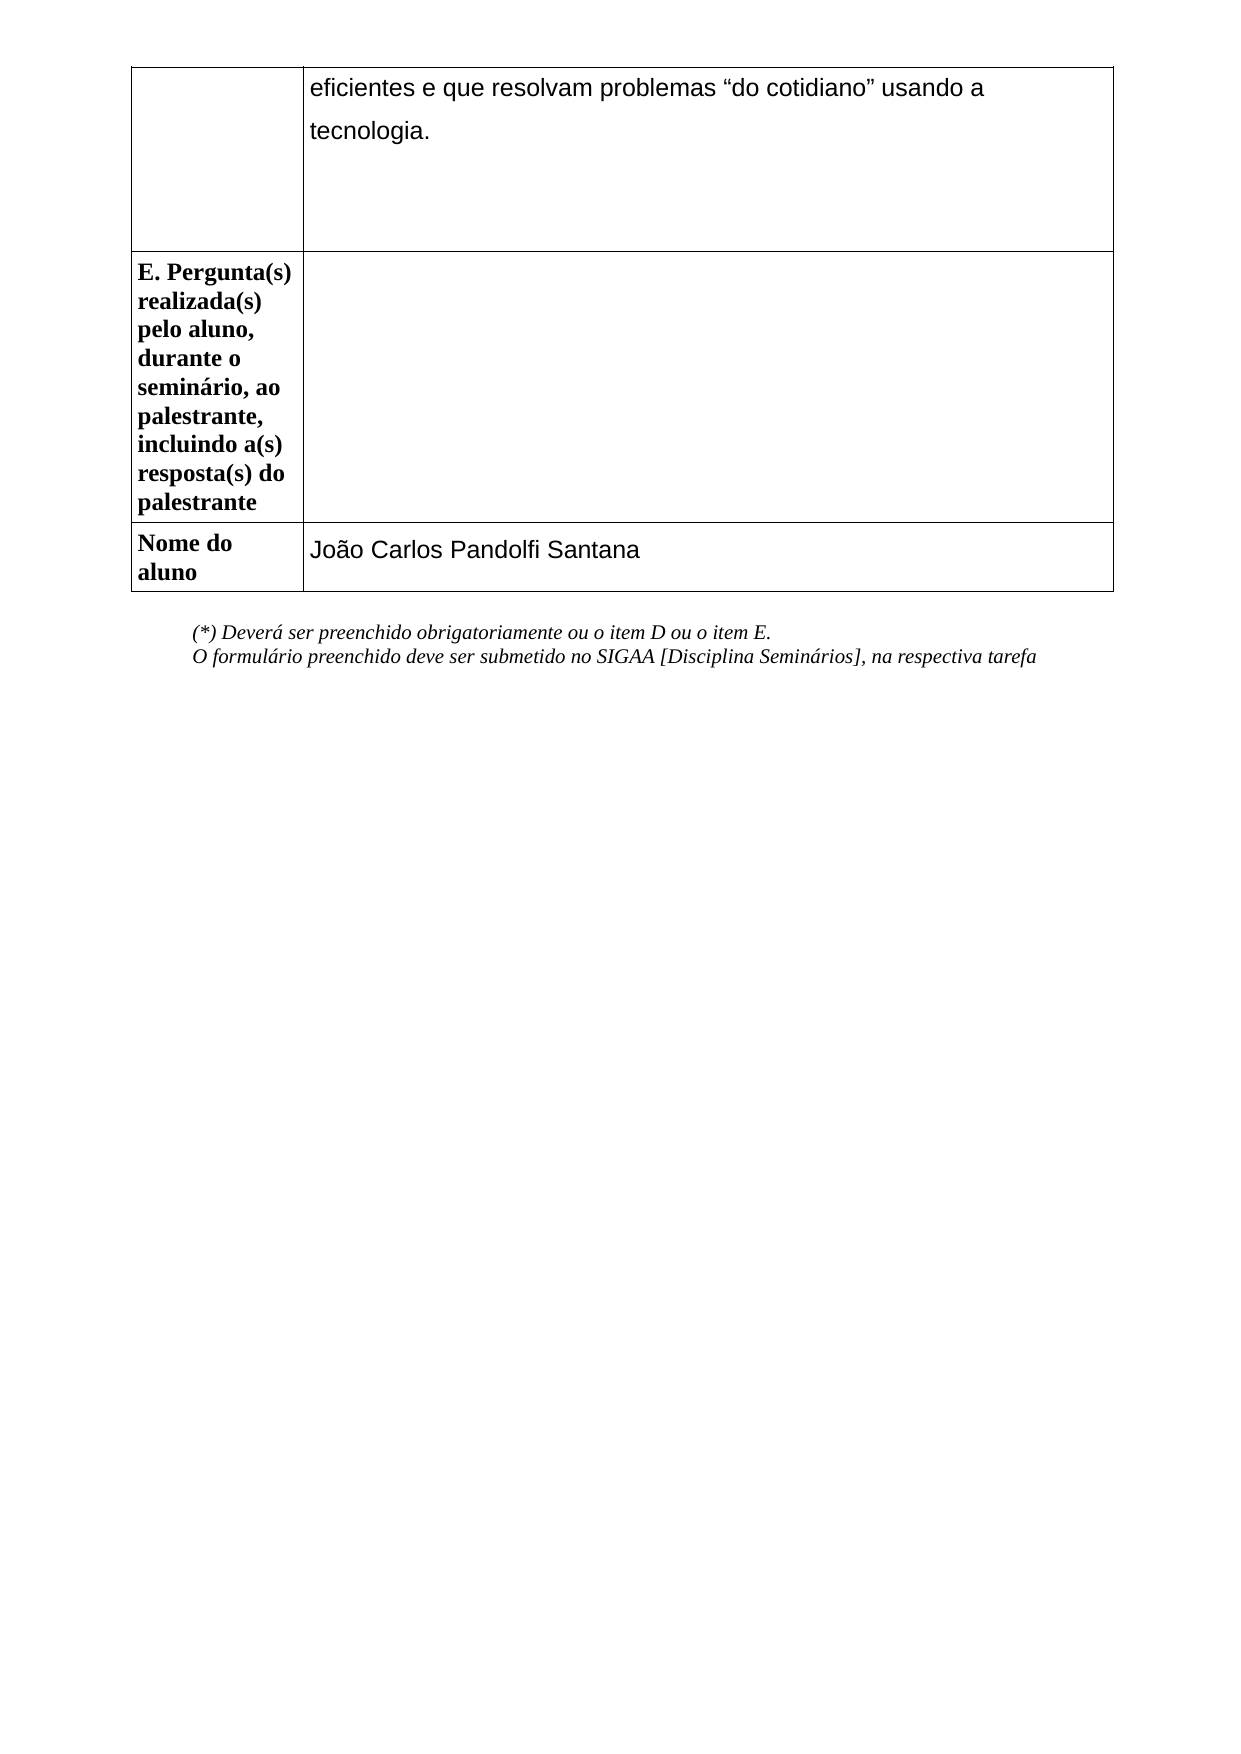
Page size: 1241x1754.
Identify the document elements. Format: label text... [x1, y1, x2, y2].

table_cell Nome do aluno [132, 523, 303, 591]
table_cell João Carlos Pandolfi Santana [304, 523, 1113, 591]
text (*) Deverá ser preenchido obrigatoriamente ou o item D ou o item E. [192, 620, 1122, 644]
table_cell eficientes e que resolvam problemas “do cotidiano” usando a tecnologia. [304, 68, 1113, 251]
table_cell [132, 68, 303, 251]
text O formulário preenchido deve ser submetido no SIGAA [Disciplina Seminários], na respectiva tarefa [192, 644, 1122, 668]
table_cell E. Pergunta(s) realizada(s) pelo aluno, durante o seminário, ao palestrante, incluindo a(s) resposta(s) do palestrante [132, 252, 303, 522]
table_cell [304, 252, 1113, 522]
